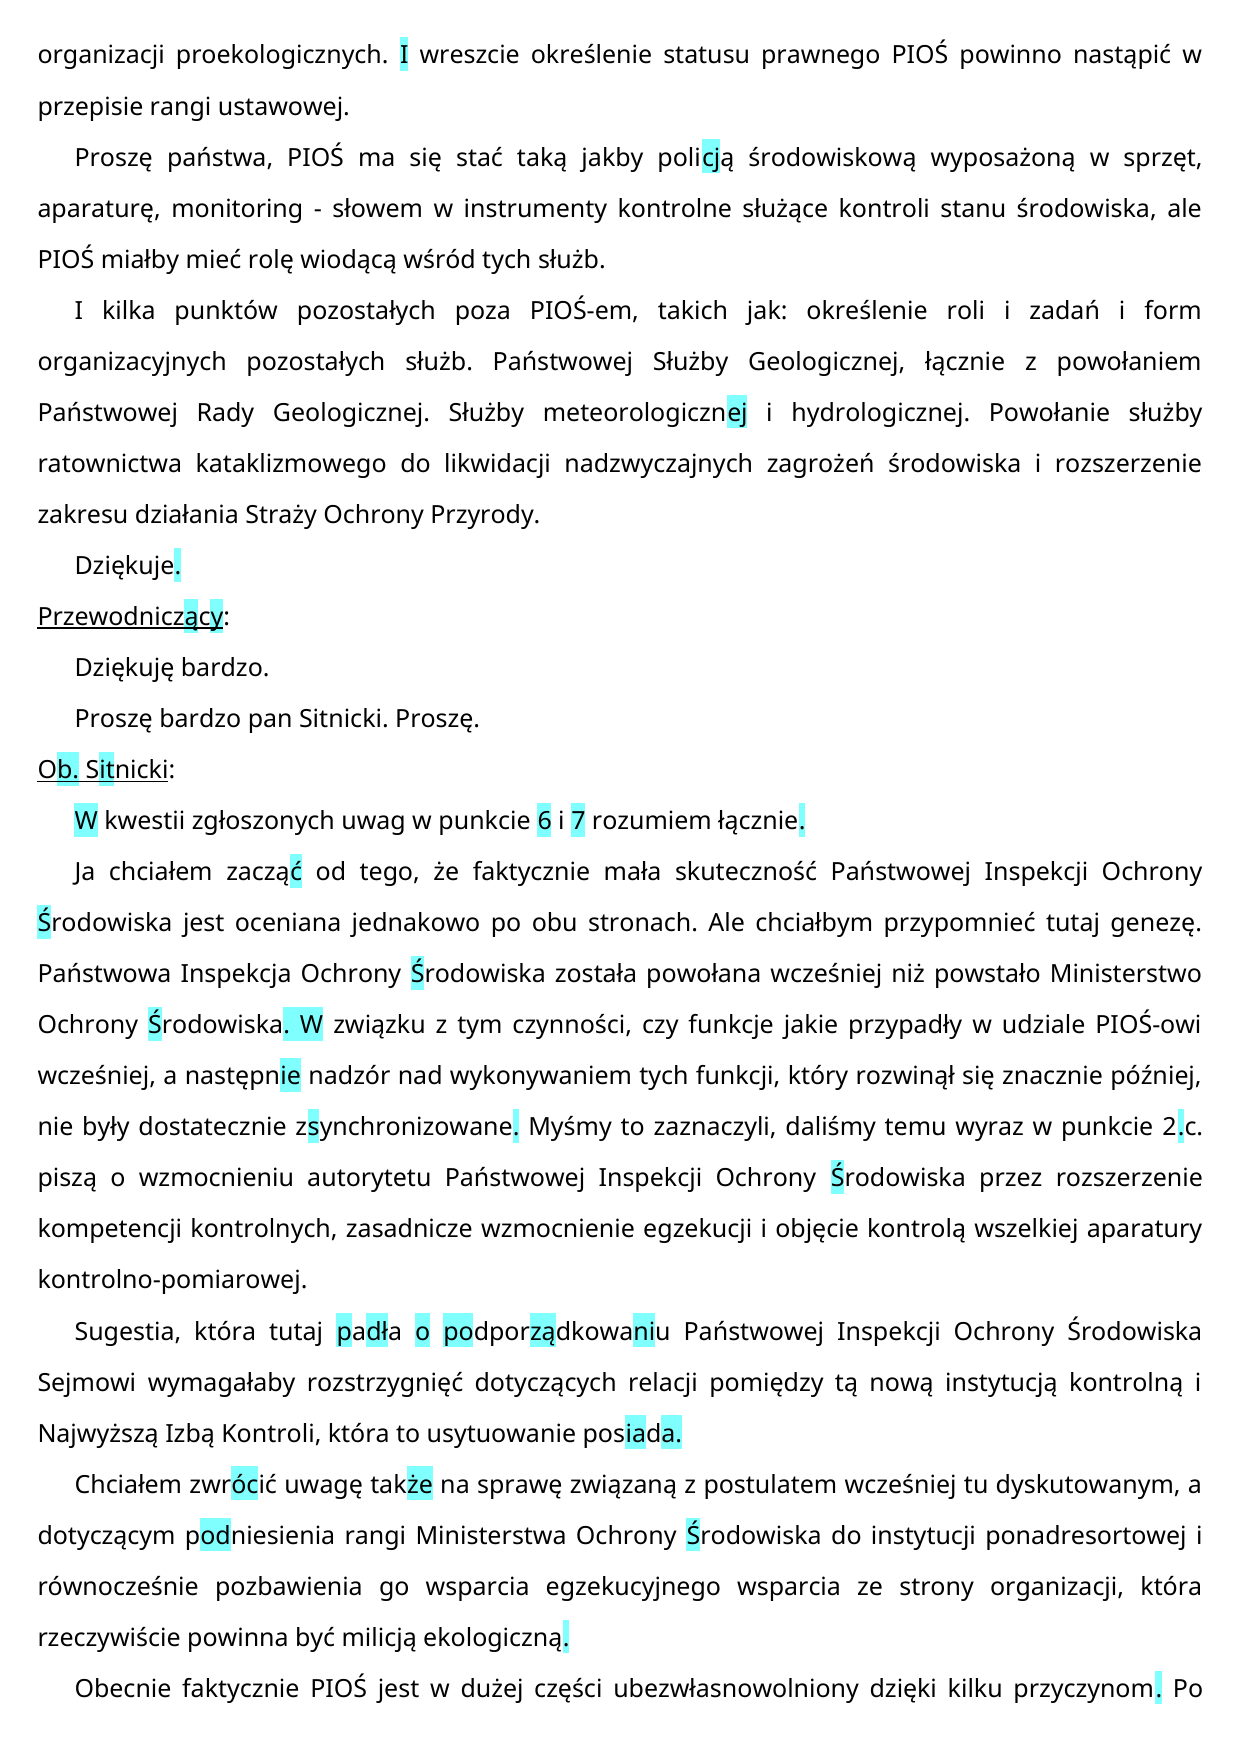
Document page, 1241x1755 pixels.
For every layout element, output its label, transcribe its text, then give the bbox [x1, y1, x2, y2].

text W kwestii zgłoszonych uwag w punkcie 6 i 7 rozumiem łącznie. [37, 803, 1203, 837]
text Obecnie faktycznie PIOŚ jest w dużej części ubezwłasnowolniony dzięki kilku przyczynom. Po [37, 1671, 1203, 1704]
text Proszę bardzo pan Sitnicki. Proszę. [37, 701, 1203, 735]
text organizacji proekologicznych. I wreszcie określenie statusu prawnego PIOŚ powinno nastąpić w przepisie rangi ustawowej. [37, 37, 1203, 122]
text Proszę państwa, PIOŚ ma się stać taką jakby policją środowiskową wyposażoną w sprzęt, aparaturę, monitoring - słowem w instrumenty kontrolne służące kontroli stanu środowiska, ale PIOŚ miałby mieć rolę wiodącą wśród tych służb. [37, 139, 1203, 275]
text Dziękuje. [37, 548, 1203, 582]
text Sugestia, która tutaj padła o podporządkowaniu Państwowej Inspekcji Ochrony Środowiska Sejmowi wymagałaby rozstrzygnięć dotyczących relacji pomiędzy tą nową instytucją kontrolną i Najwyższą Izbą Kontroli, która to usytuowanie posiada. [37, 1313, 1203, 1449]
text I kilka punktów pozostałych poza PIOŚ-em, takich jak: określenie roli i zadań i form organizacyjnych pozostałych służb. Państwowej Służby Geologicznej, łącznie z powołaniem Państwowej Rady Geologicznej. Służby meteorologicznej i hydrologicznej. Powołanie służby ratownictwa kataklizmowego do likwidacji nadzwyczajnych zagrożeń środowiska i rozszerzenie zakresu działania Straży Ochrony Przyrody. [37, 292, 1203, 531]
text Ob. Sitnicki: [37, 752, 1203, 786]
text Przewodniczący: [37, 599, 1203, 633]
text Ja chciałem zacząć od tego, że faktycznie mała skuteczność Państwowej Inspekcji Ochrony Środowiska jest oceniana jednakowo po obu stronach. Ale chciałbym przypomnieć tutaj genezę. Państwowa Inspekcja Ochrony Środowiska została powołana wcześniej niż powstało Ministerstwo Ochrony Środowiska. W związku z tym czynności, czy funkcje jakie przypadły w udziale PIOŚ-owi wcześniej, a następnie nadzór nad wykonywaniem tych funkcji, który rozwinął się znacznie później, nie były dostatecznie zsynchronizowane. Myśmy to zaznaczyli, daliśmy temu wyraz w punkcie 2.c. piszą o wzmocnieniu autorytetu Państwowej Inspekcji Ochrony Środowiska przez rozszerzenie kompetencji kontrolnych, zasadnicze wzmocnienie egzekucji i objęcie kontrolą wszelkiej aparatury kontrolno-pomiarowej. [37, 854, 1203, 1296]
text Dziękuję bardzo. [37, 650, 1203, 684]
text Chciałem zwrócić uwagę także na sprawę związaną z postulatem wcześniej tu dyskutowanym, a dotyczącym podniesienia rangi Ministerstwa Ochrony Środowiska do instytucji ponadresortowej i równocześnie pozbawienia go wsparcia egzekucyjnego wsparcia ze strony organizacji, która rzeczywiście powinna być milicją ekologiczną. [37, 1466, 1203, 1653]
